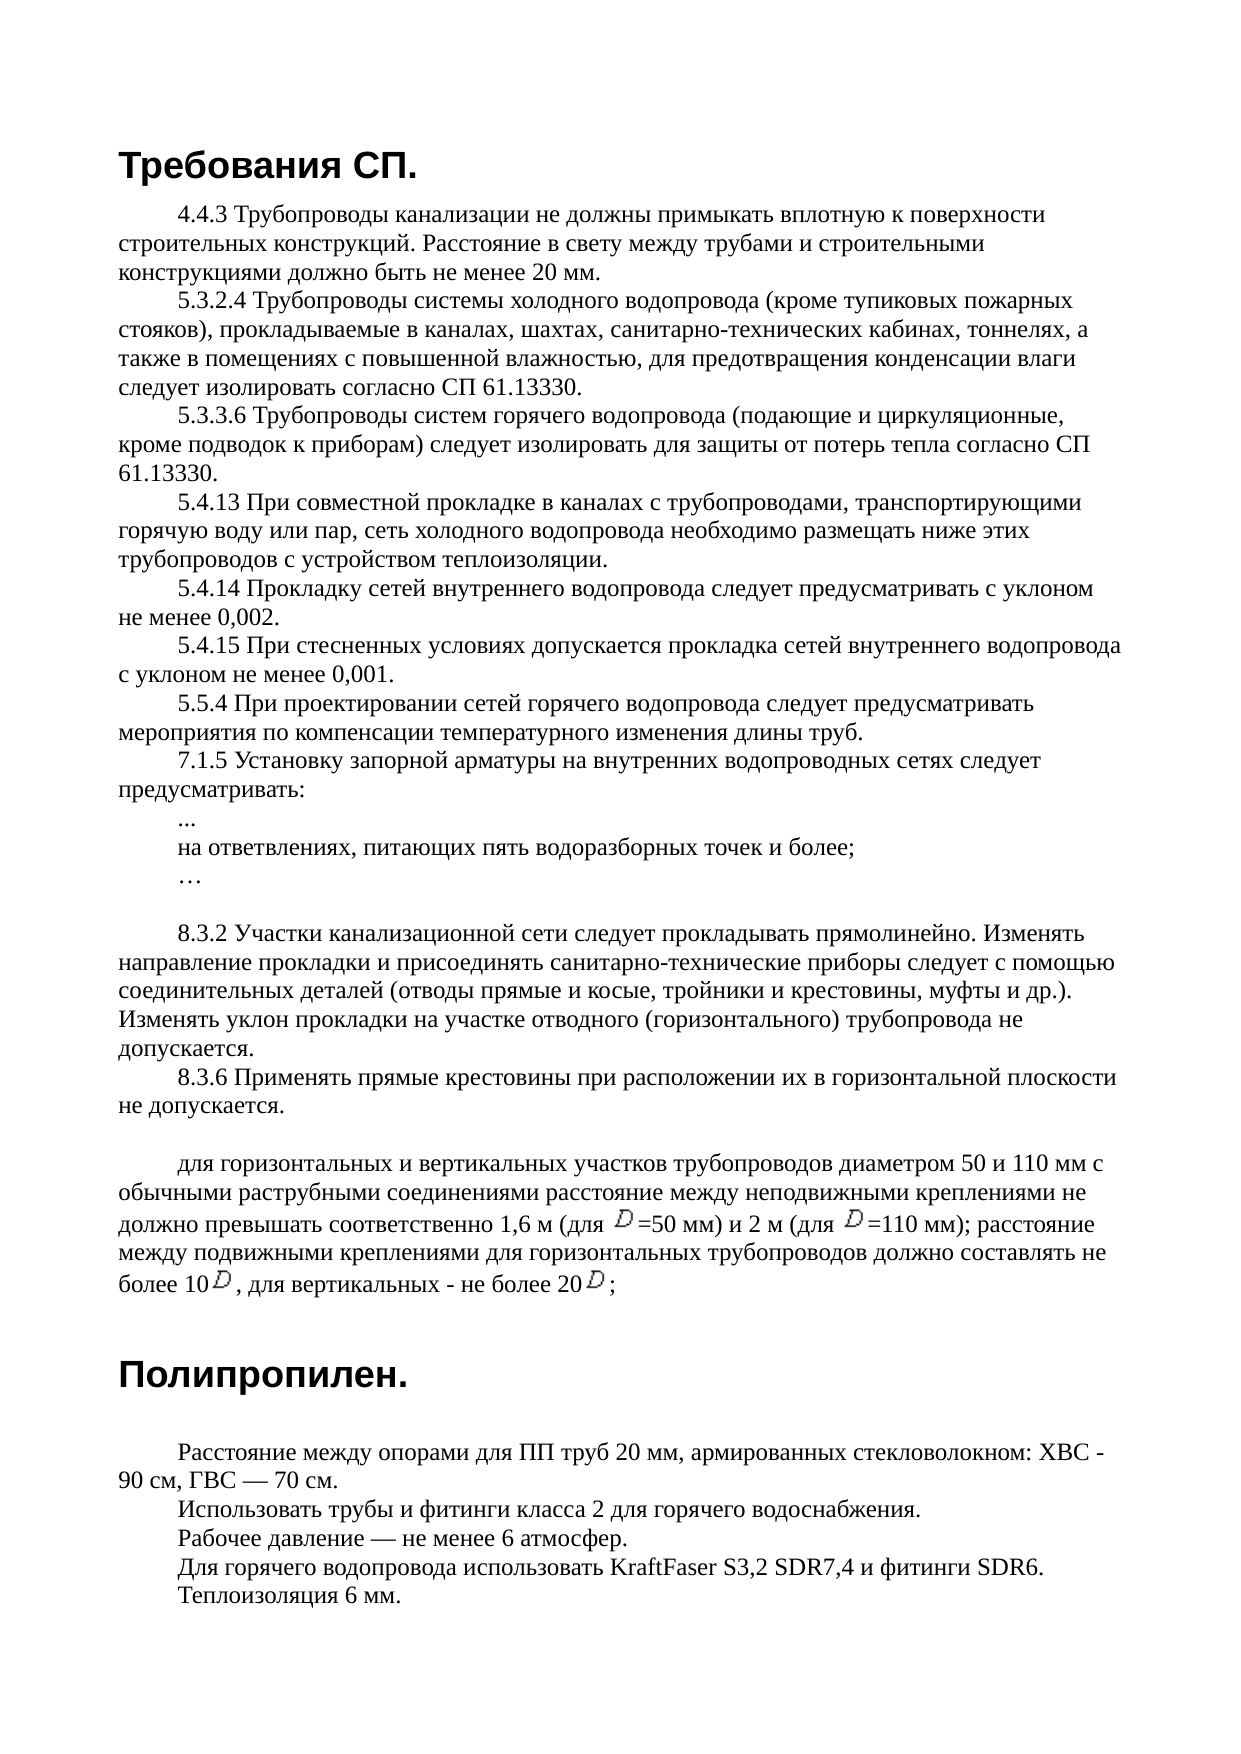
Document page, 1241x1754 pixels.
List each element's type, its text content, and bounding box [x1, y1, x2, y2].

picture [208, 1266, 236, 1293]
text Полипропилен. [118, 1352, 1122, 1396]
text 4.4.3 Трубопроводы канализации не должны примыкать вплотную к поверхности строительных конструкций. Расстояние в свету между трубами и строительными конструкциями должно быть не менее 20 мм. [118, 199, 1122, 286]
text Рабочее давление — не менее 6 атмосфер. [118, 1523, 1122, 1552]
text 5.3.2.4 Трубопроводы системы холодного водопровода (кроме тупиковых пожарных стояков), прокладываемые в каналах, шахтах, санитарно-технических кабинах, тоннелях, а также в помещениях с повышенной влажностью, для предотвращения конденсации влаги следует изолировать согласно СП 61.13330. [118, 286, 1122, 401]
text 5.4.14 Прокладку сетей внутреннего водопровода следует предусматривать с уклоном не менее 0,002. [118, 573, 1122, 631]
text 5.4.13 При совместной прокладке в каналах с трубопроводами, транспортирующими горячую воду или пар, сеть холодного водопровода необходимо размещать ниже этих трубопроводов с устройством теплоизоляции. [118, 487, 1122, 573]
text 5.3.3.6 Трубопроводы систем горячего водопровода (подающие и циркуляционные, кроме подводок к приборам) следует изолировать для защиты от потерь тепла согласно СП 61.13330. [118, 401, 1122, 487]
text 8.3.2 Участки канализационной сети следует прокладывать прямолинейно. Изменять направление прокладки и присоединять санитарно-технические приборы следует с помощью соединительных деталей (отводы прямые и косые, тройники и крестовины, муфты и др.). Изменять уклон прокладки на участке отводного (горизонтального) трубопровода не допускается. [118, 918, 1122, 1062]
picture [610, 1205, 638, 1232]
text 5.5.4 При проектировании сетей горячего водопровода следует предусматривать мероприятия по компенсации температурного изменения длины труб. [118, 688, 1122, 746]
text на ответвлениях, питающих пять водоразборных точек и более; [118, 832, 1122, 861]
text Теплоизоляция 6 мм. [118, 1581, 1122, 1609]
text 8.3.6 Применять прямые крестовины при расположении их в горизонтальной плоскости не допускается. [118, 1062, 1122, 1119]
text 7.1.5 Установку запорной арматуры на внутренних водопроводных сетях следует предусматривать: [118, 746, 1122, 803]
picture [582, 1266, 609, 1293]
text Использовать трубы и фитинги класса 2 для горячего водоснабжения. [118, 1494, 1122, 1523]
text 5.4.15 При стесненных условиях допускается прокладка сетей внутреннего водопровода с уклоном не менее 0,001. [118, 631, 1122, 688]
picture [840, 1205, 868, 1232]
text Расстояние между опорами для ПП труб 20 мм, армированных стекловолокном: ХВС - 90 см, ГВС — 70 см. [118, 1437, 1122, 1494]
text Для горячего водопровода использовать KraftFaser S3,2 SDR7,4 и фитинги SDR6. [118, 1552, 1122, 1581]
text Требования СП. [118, 143, 1122, 187]
text для горизонтальных и вертикальных участков трубопроводов диаметром 50 и 110 мм с обычными раструбными соединениями расстояние между неподвижными креплениями не должно превышать соответственно 1,6 м (для =50 мм) и 2 м (для =110 мм); расстояние между подвижными креплениями для горизонтальных трубопроводов должно составлять не более 10, для вертикальных - не более 20; [118, 1148, 1122, 1298]
text … [118, 861, 1122, 889]
text ... [118, 803, 1122, 832]
